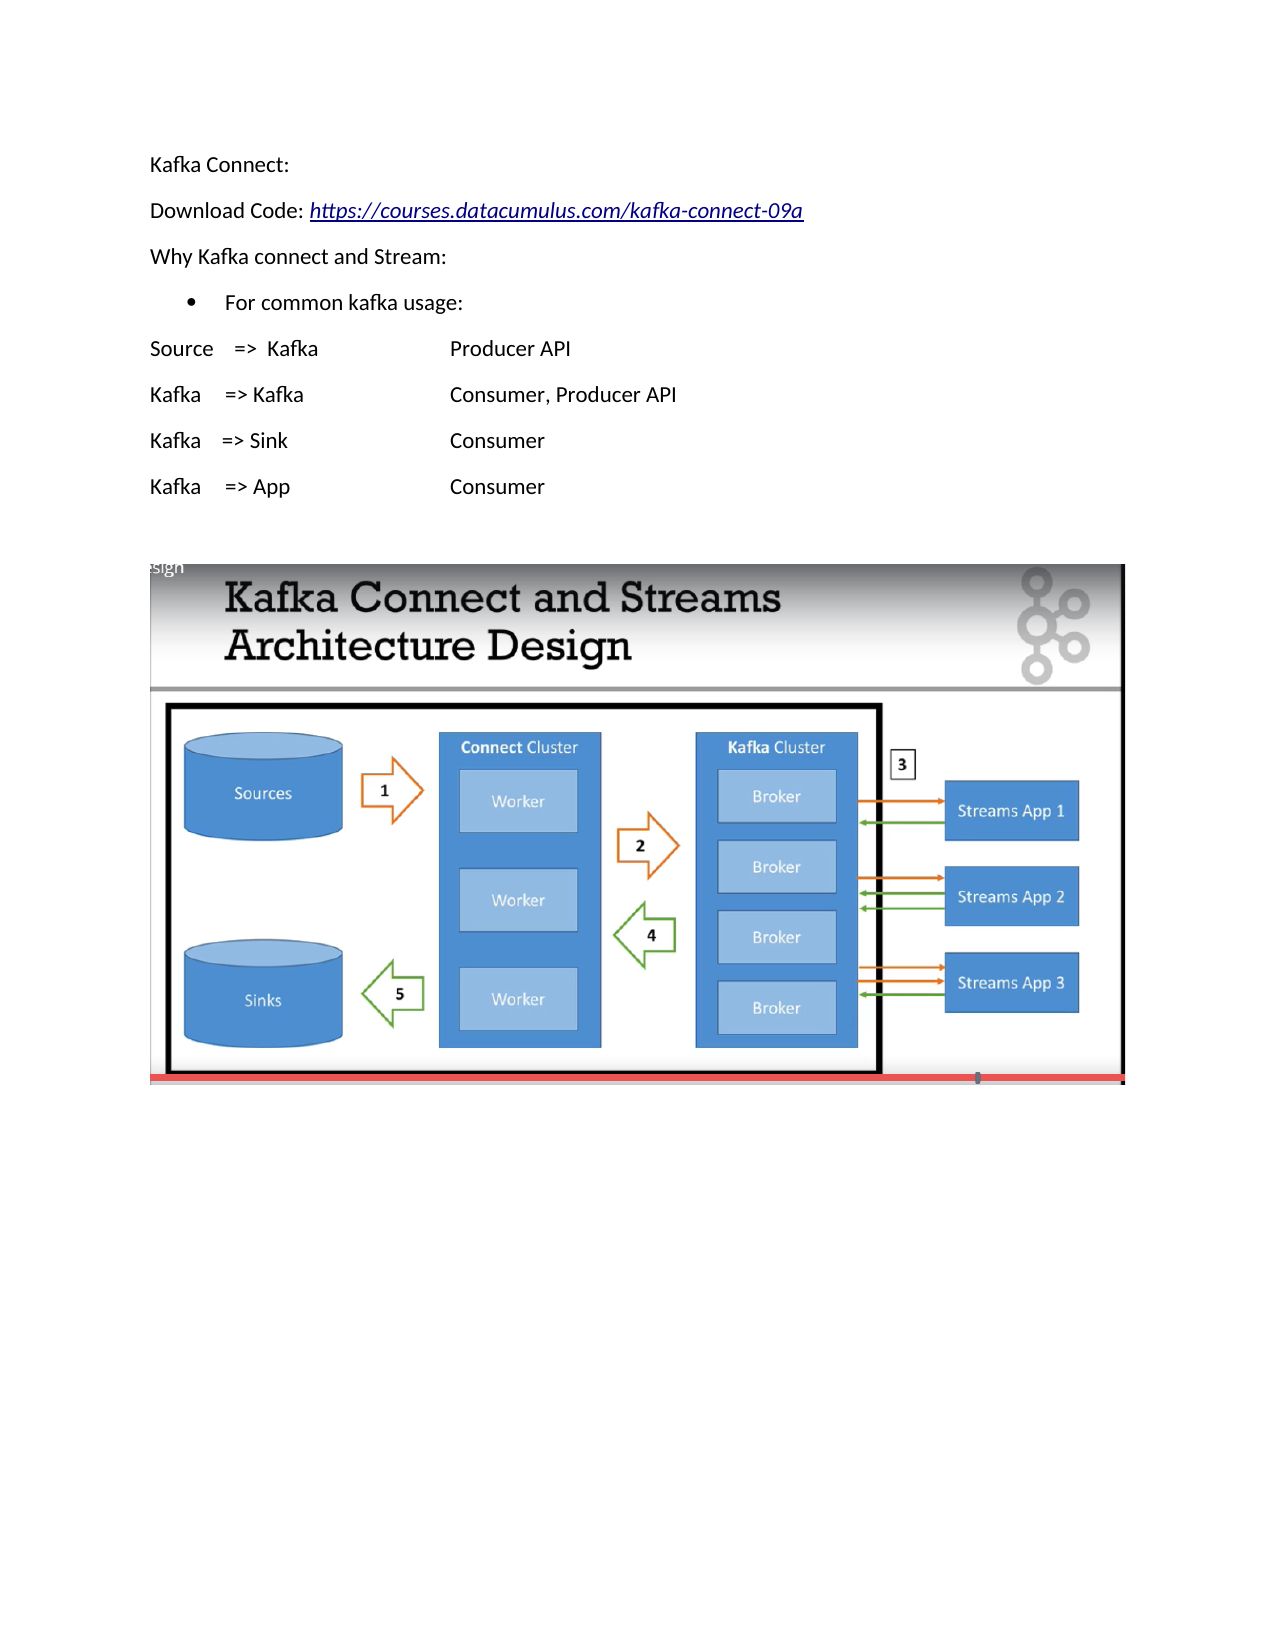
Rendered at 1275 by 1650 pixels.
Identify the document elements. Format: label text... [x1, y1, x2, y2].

text Kafka => Kafka Consumer, Producer API [150, 380, 1125, 408]
text Kafka => App Consumer [150, 472, 1125, 500]
text Source => Kafka Producer API [150, 334, 1125, 362]
list For common kafka usage: [187, 288, 1125, 316]
text Kafka Connect: [150, 150, 1125, 178]
text Why Kafka connect and Stream: [150, 242, 1125, 270]
text Download Code: https://courses.datacumulus.com/kafka-connect-09a [150, 196, 1125, 224]
text Kafka => Sink Consumer [150, 426, 1125, 454]
